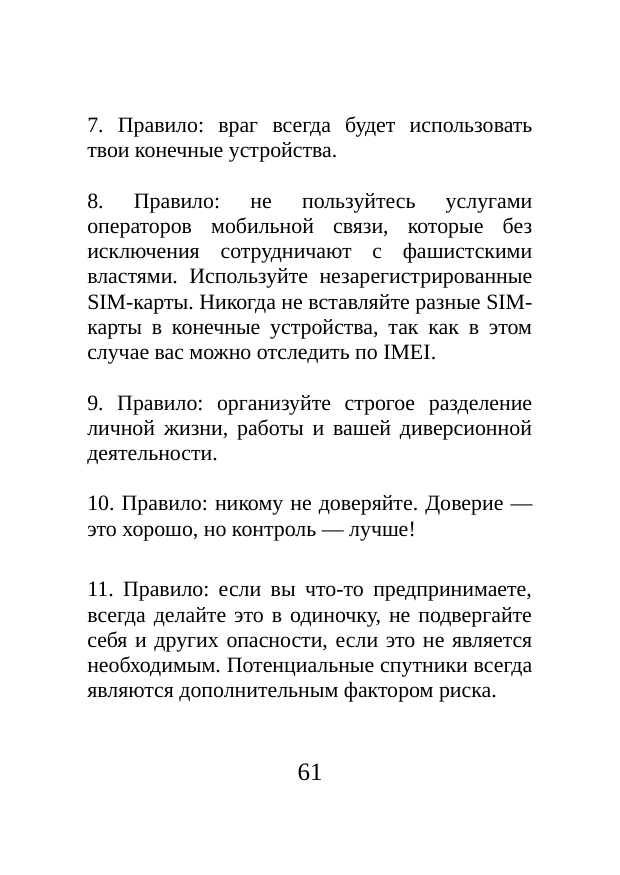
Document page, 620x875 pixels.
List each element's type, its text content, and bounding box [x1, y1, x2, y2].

text 8. Правило: не пользуйтесь услугами операторов мобильной связи, которые без исключения сотрудничают с фашистскими властями. Используйте незарегистрированные SIM-карты. Никогда не вставляйте разные SIM-карты в конечные устройства, так как в этом случае вас можно отследить по IMEI. [87, 188, 532, 364]
text 11. Правило: если вы что-то предпринимаете, всегда делайте это в одиночку, не подвергайте себя и других опасности, если это не является необходимым. Потенциальные спутники всегда являются дополнительным фактором риска. [87, 576, 532, 702]
text 7. Правило: враг всегда будет использовать твои конечные устройства. [87, 112, 532, 163]
text 9. Правило: организуйте строгое разделение личной жизни, работы и вашей диверсионной деятельности. [87, 389, 532, 465]
text 10. Правило: никому не доверяйте. Доверие — это хорошо, но контроль — лучше! [87, 490, 532, 541]
